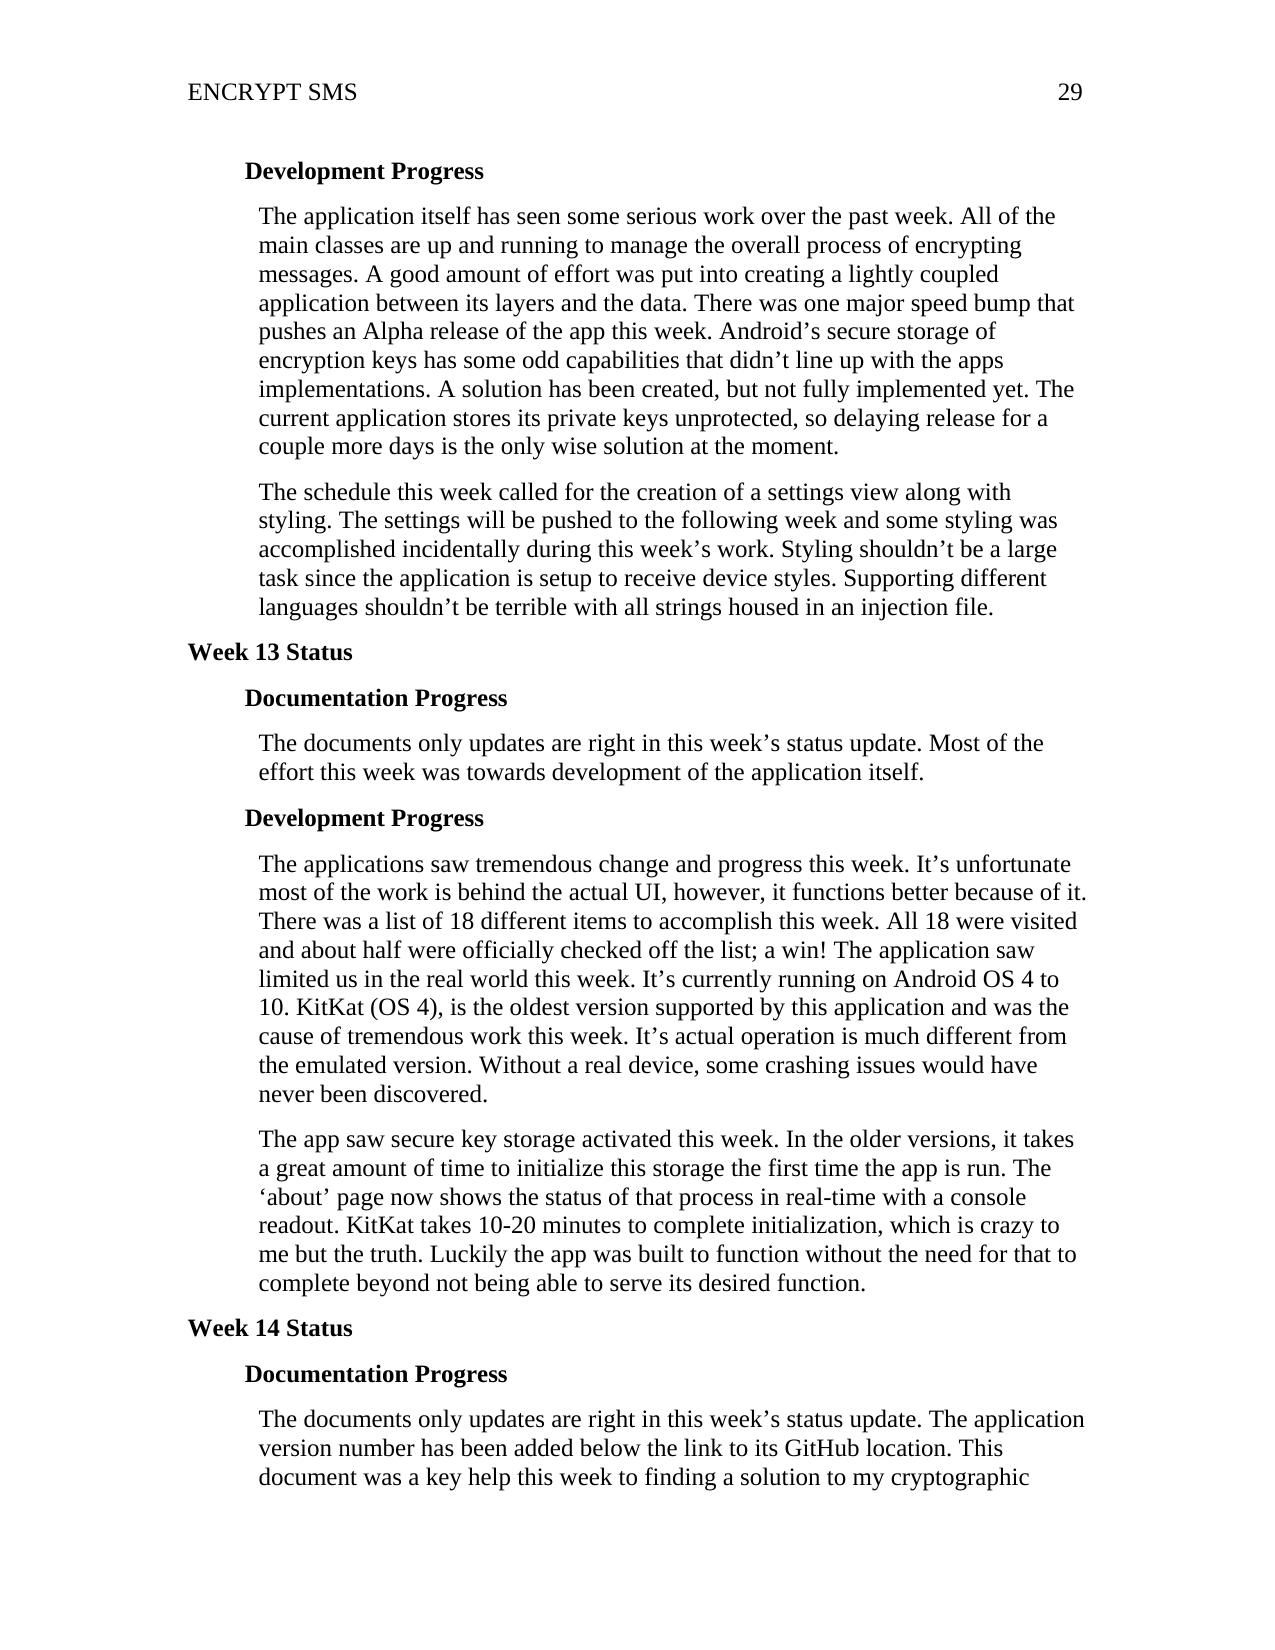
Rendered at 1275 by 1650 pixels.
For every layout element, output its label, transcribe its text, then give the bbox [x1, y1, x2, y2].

text The application itself has seen some serious work over the past week. All of the main classes are up and running to manage the overall process of encrypting messages. A good amount of effort was put into creating a lightly coupled application between its layers and the data. There was one major speed bump that pushes an Alpha release of the app this week. Android’s secure storage of encryption keys has some odd capabilities that didn’t line up with the apps implementations. A solution has been created, but not fully implemented yet. The current application stores its private keys unprotected, so delaying release for a couple more days is the only wise solution at the moment. [258, 201, 1087, 460]
text The app saw secure key storage activated this week. In the older versions, it takes a great amount of time to initialize this storage the first time the app is run. The ‘about’ page now shows the status of that process in real-time with a console readout. KitKat takes 10-20 minutes to complete initialization, which is crazy to me but the truth. Luckily the app was built to function without the need for that to complete beyond not being able to serve its desired function. [258, 1124, 1087, 1297]
text The applications saw tremendous change and progress this week. It’s unfortunate most of the work is behind the actual UI, however, it functions better because of it. There was a list of 18 different items to accomplish this week. All 18 were visited and about half were officially checked off the list; a win! The application saw limited us in the real world this week. It’s currently running on Android OS 4 to 10. KitKat (OS 4), is the oldest version supported by this application and was the cause of tremendous work this week. It’s actual operation is much different from the emulated version. Without a real device, some crashing issues would have never been discovered. [258, 849, 1087, 1107]
text The documents only updates are right in this week’s status update. Most of the effort this week was towards development of the application itself. [258, 728, 1087, 786]
text The schedule this week called for the creation of a settings view along with styling. The settings will be pushed to the following week and some styling was accomplished incidentally during this week’s work. Styling shouldn’t be a large task since the application is setup to receive device styles. Supporting different languages shouldn’t be terrible with all strings housed in an injection file. [258, 477, 1087, 621]
subtitle Week 14 Status [187, 1313, 1087, 1342]
subtitle Development Progress [244, 156, 1087, 185]
subtitle Documentation Progress [244, 683, 1087, 711]
subtitle Development Progress [244, 803, 1087, 832]
subtitle Week 13 Status [187, 637, 1087, 666]
text The documents only updates are right in this week’s status update. The application version number has been added below the link to its GitHub location. This document was a key help this week to finding a solution to my cryptographic [258, 1404, 1087, 1490]
subtitle Documentation Progress [244, 1359, 1087, 1387]
